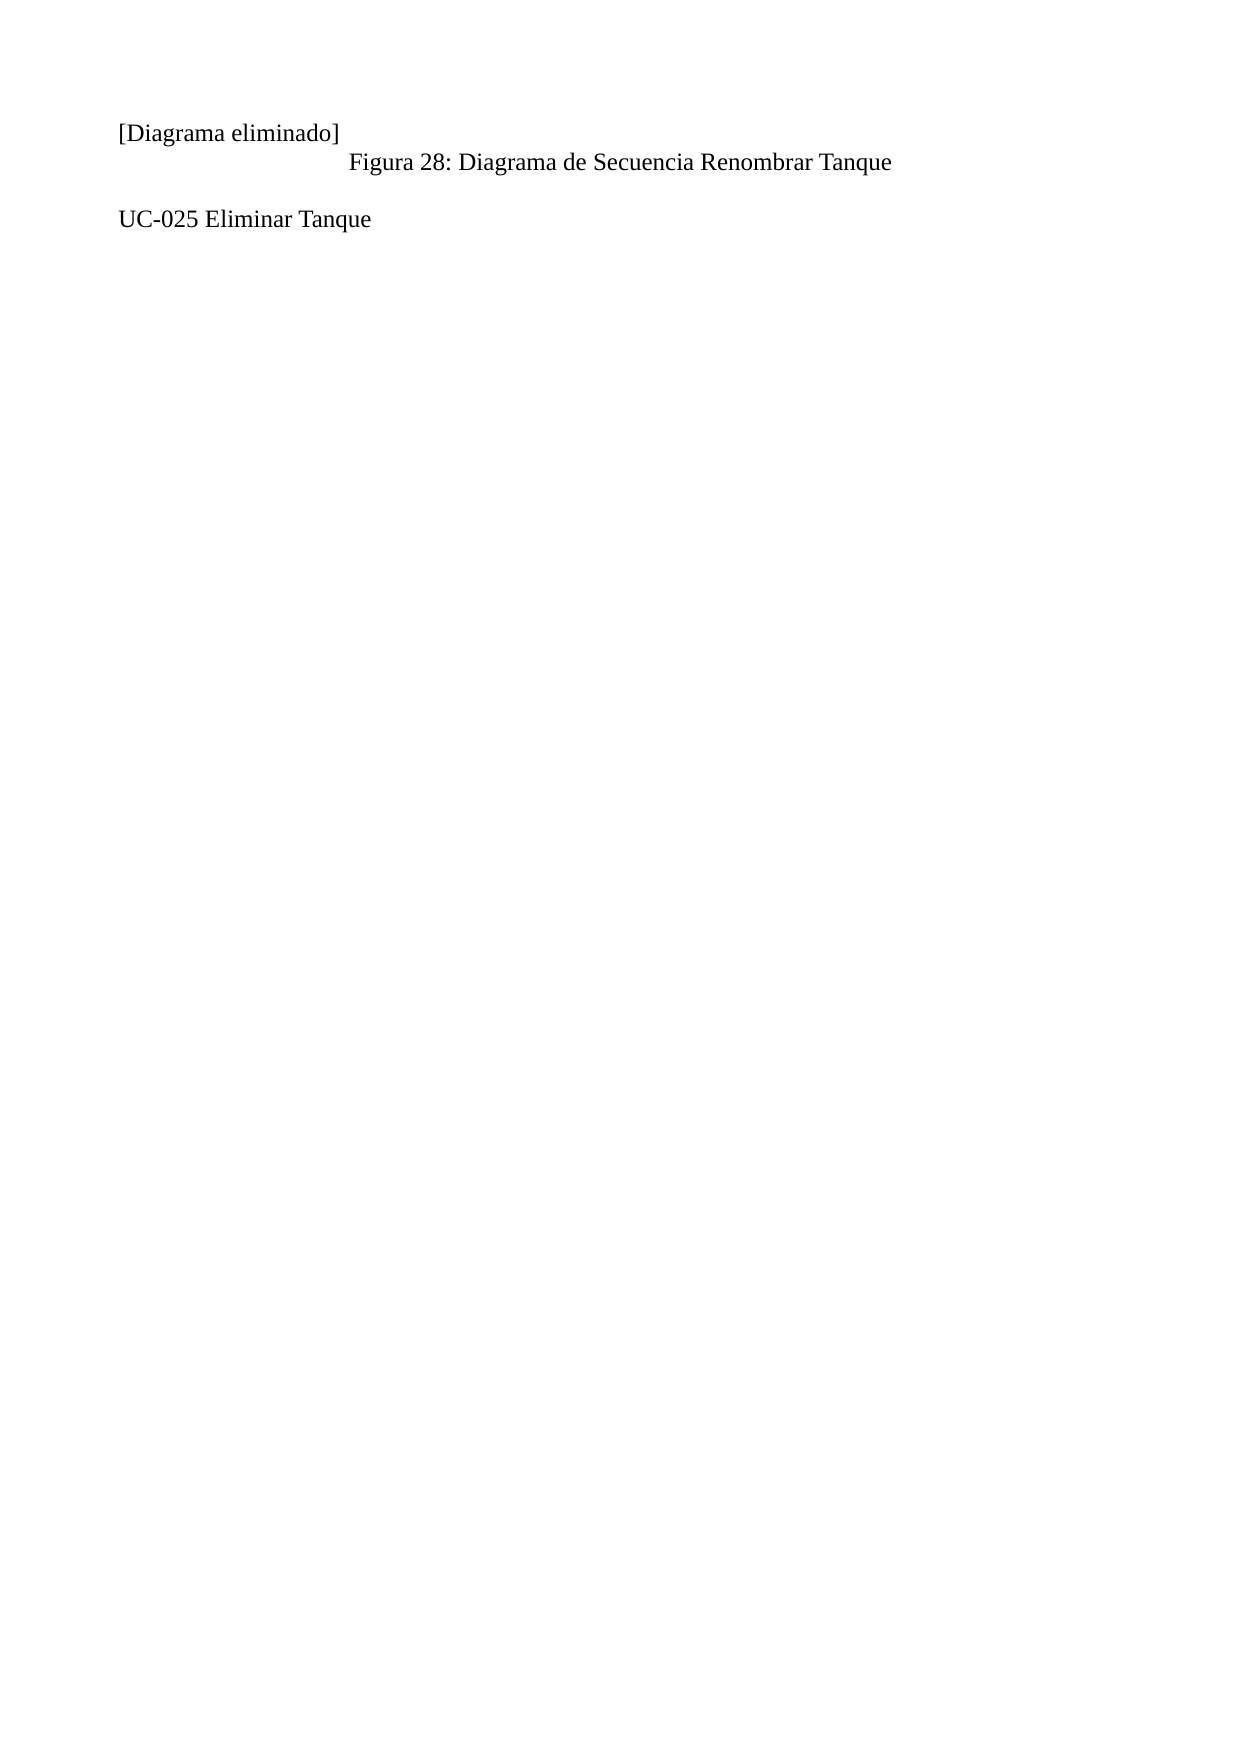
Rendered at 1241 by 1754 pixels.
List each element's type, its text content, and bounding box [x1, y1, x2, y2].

text [Diagrama eliminado] [118, 118, 1122, 147]
text UC-025 Eliminar Tanque [118, 204, 1122, 233]
text Figura 28: Diagrama de Secuencia Renombrar Tanque [118, 147, 1122, 176]
